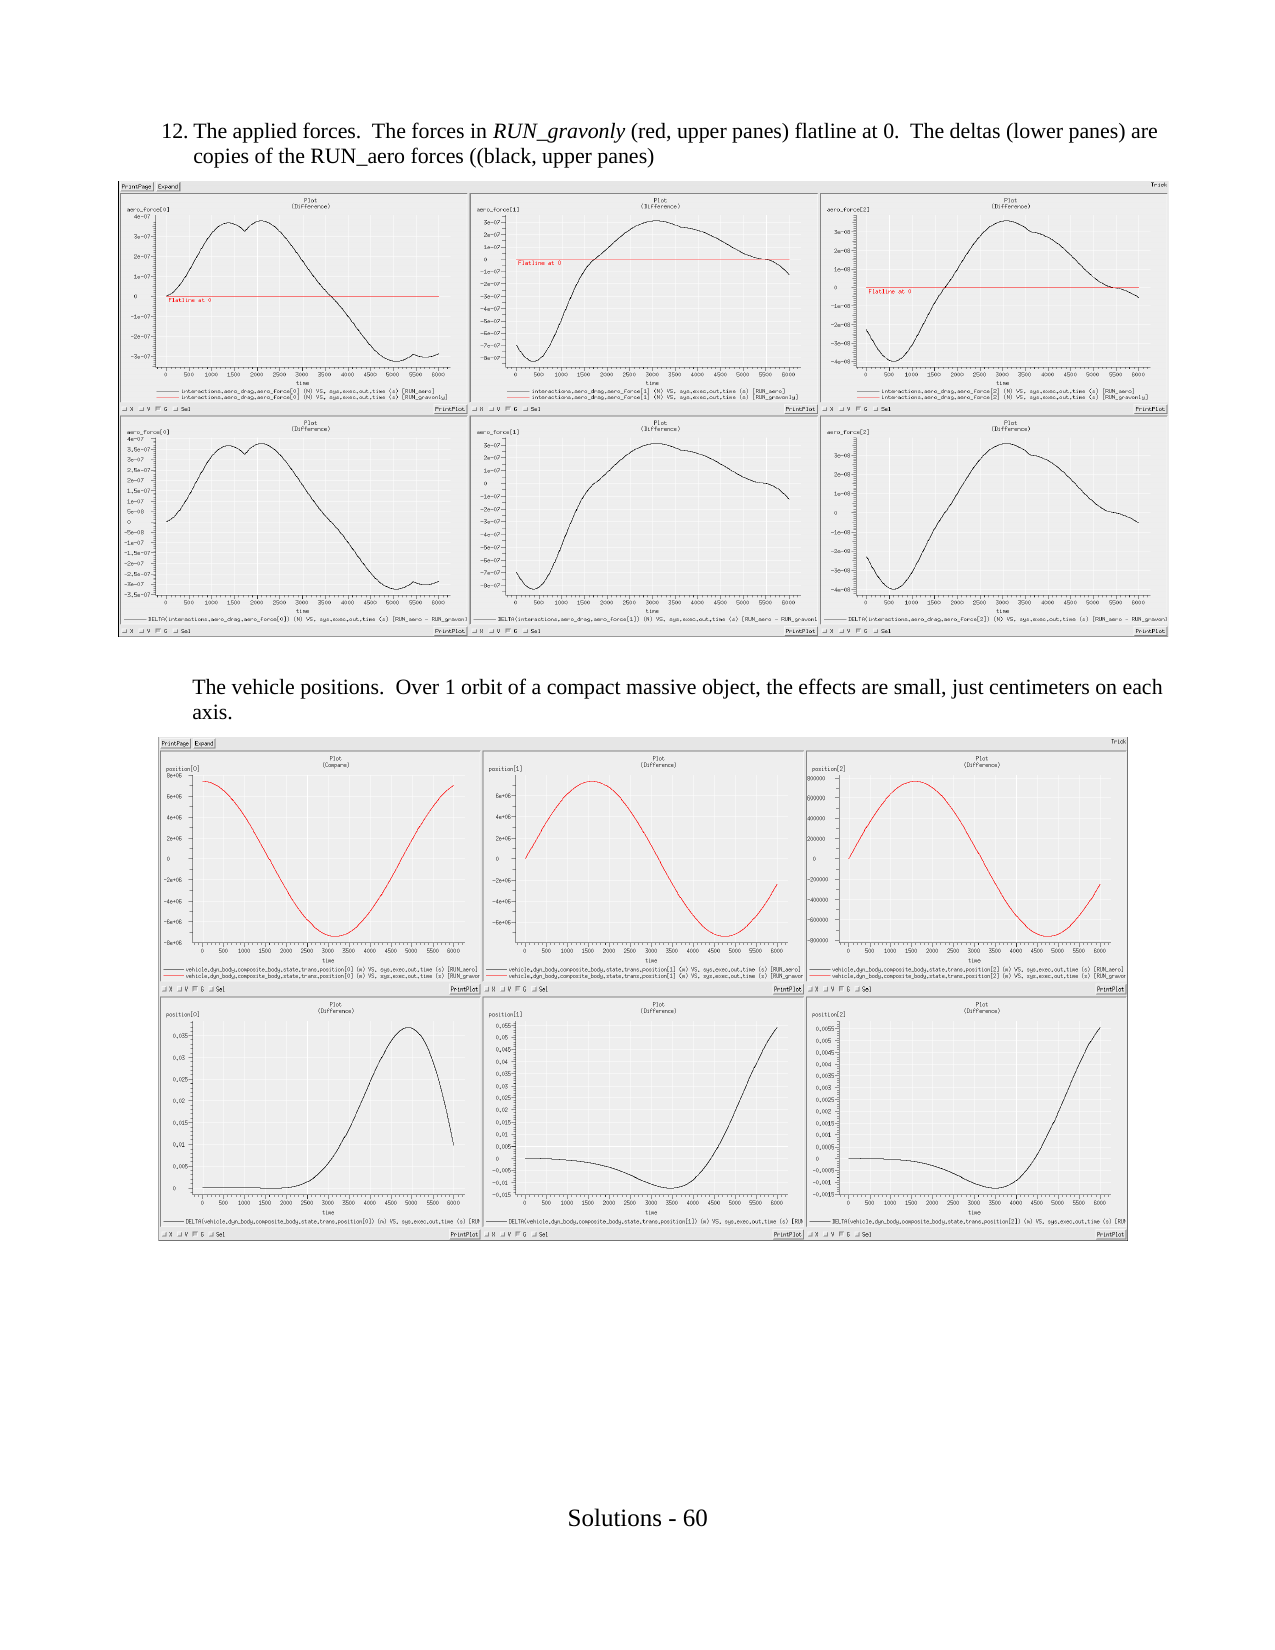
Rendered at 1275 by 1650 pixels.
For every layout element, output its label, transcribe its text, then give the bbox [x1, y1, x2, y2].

text The vehicle positions. Over 1 orbit of a compact massive object, the effects are small, just centimeters on each axis. [118, 674, 1168, 724]
list The applied forces. The forces in RUN_gravonly (red, upper panes) flatline at 0. The deltas (lower panes) are copies of the RUN_aero forces ((black, upper panes) [156, 118, 1168, 168]
picture [158, 737, 1128, 1241]
picture [118, 181, 1169, 637]
